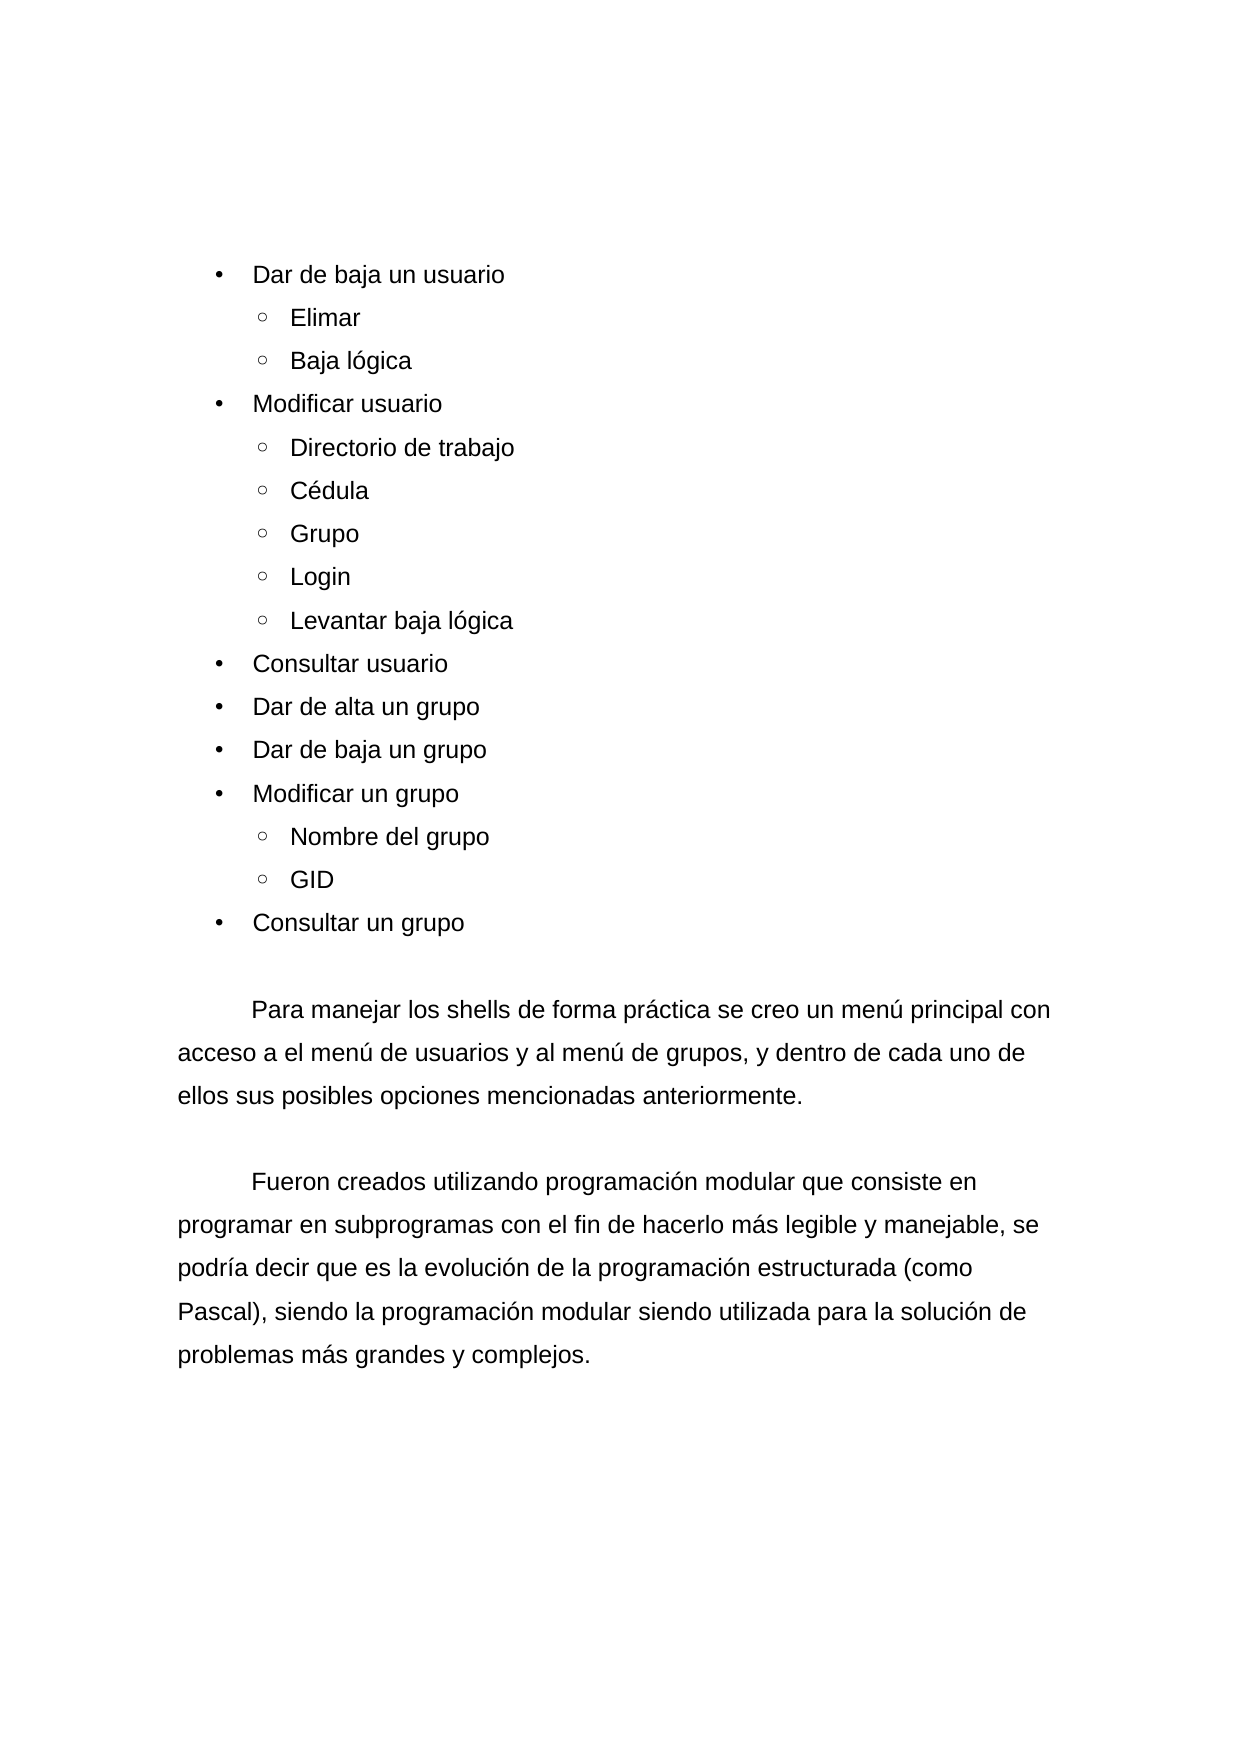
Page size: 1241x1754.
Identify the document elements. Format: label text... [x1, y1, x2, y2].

list Dar de alta un grupo [215, 692, 1063, 721]
list Nombre del grupo [252, 822, 1063, 851]
list Dar de baja un usuario [215, 260, 1063, 289]
list Consultar usuario [215, 649, 1063, 678]
list Grupo [252, 519, 1063, 548]
list Modificar usuario [215, 389, 1063, 418]
list Elimar [252, 303, 1063, 332]
list Cédula [252, 476, 1063, 505]
list Consultar un grupo [215, 908, 1063, 937]
list Login [252, 562, 1063, 591]
text Fueron creados utilizando programación modular que consiste en programar en subprogramas con el fin de hacerlo más legible y manejable, se podría decir que es la evolución de la programación estructurada (como Pascal), siendo la programación modular siendo utilizada para la solución de problemas más grandes y complejos. [177, 1167, 1063, 1368]
list Dar de baja un grupo [215, 735, 1063, 764]
list Directorio de trabajo [252, 433, 1063, 462]
list Baja lógica [252, 346, 1063, 375]
list GID [252, 865, 1063, 894]
text Para manejar los shells de forma práctica se creo un menú principal con acceso a el menú de usuarios y al menú de grupos, y dentro de cada uno de ellos sus posibles opciones mencionadas anteriormente. [177, 994, 1063, 1109]
list Modificar un grupo [215, 778, 1063, 807]
list Levantar baja lógica [252, 606, 1063, 634]
